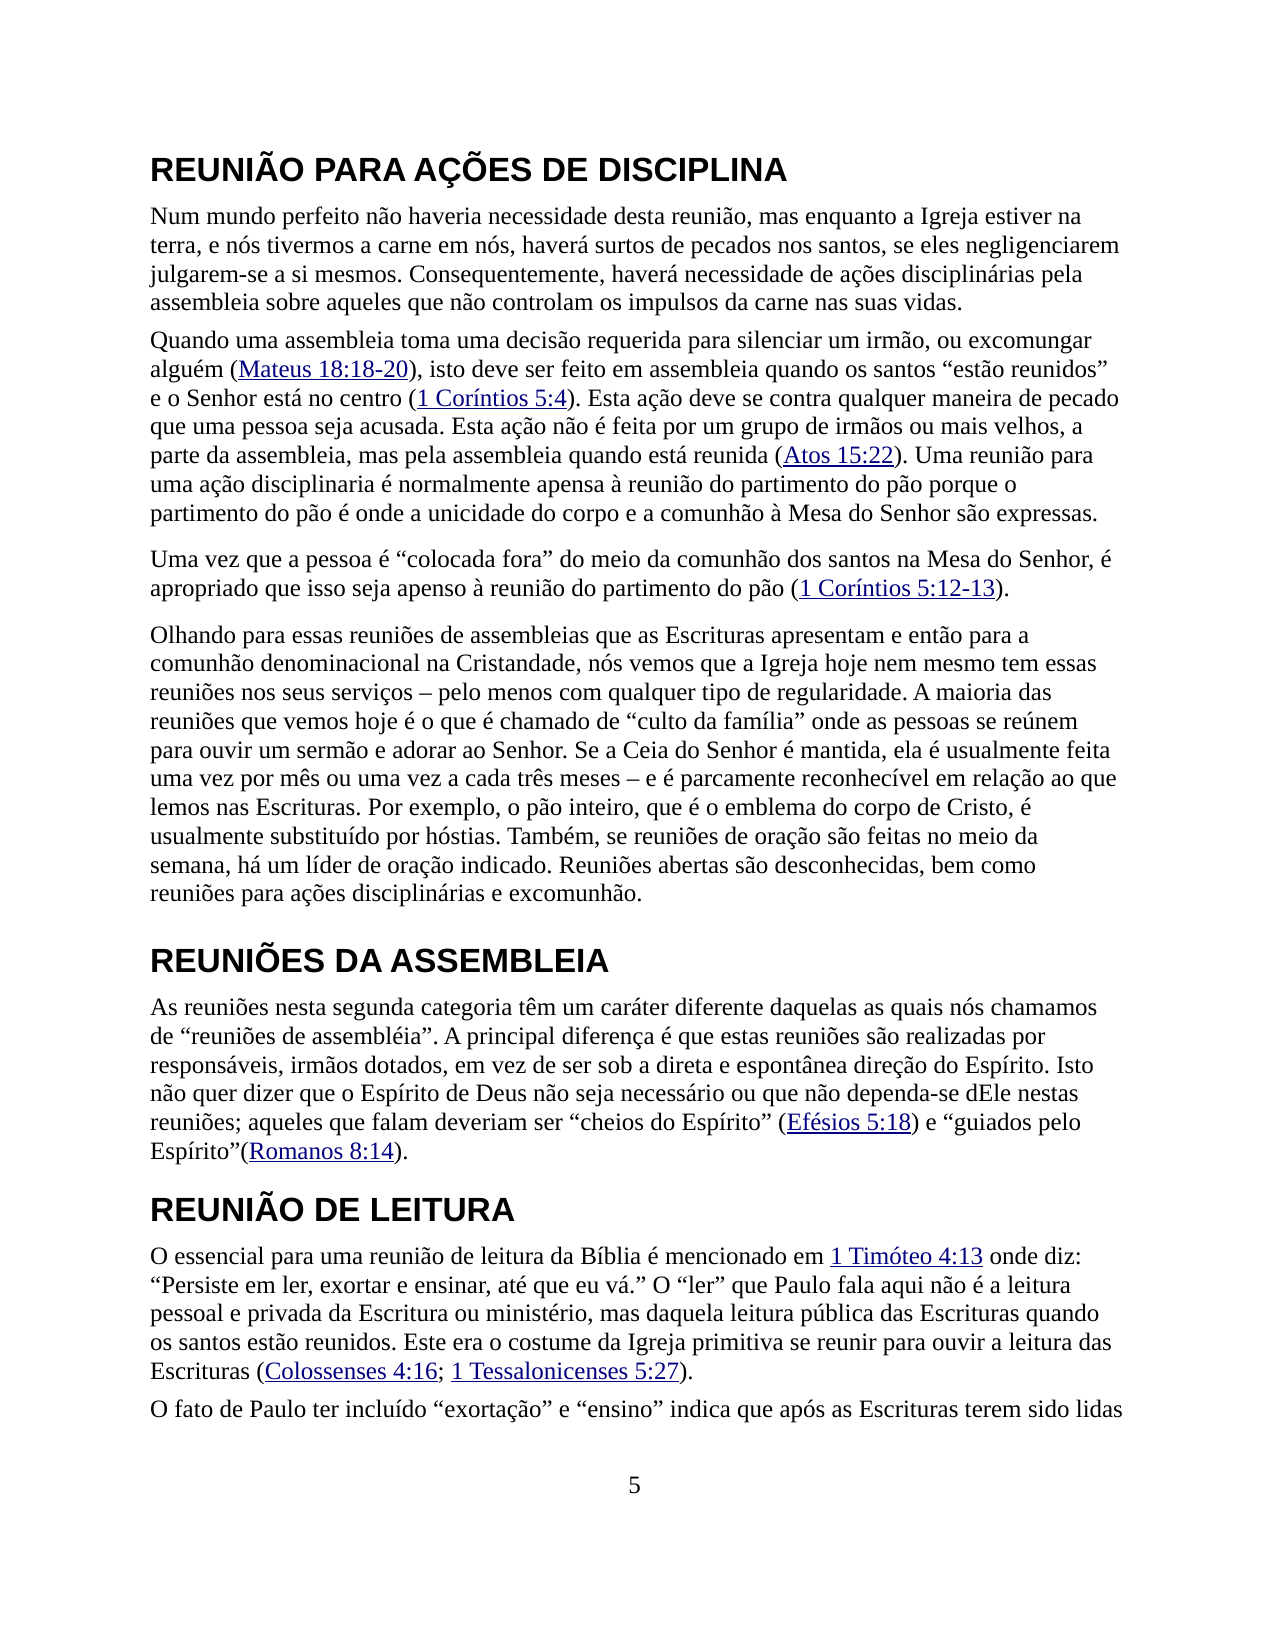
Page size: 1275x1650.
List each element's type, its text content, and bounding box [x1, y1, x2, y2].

text O essencial para uma reunião de leitura da Bíblia é mencionado em 1 Timóteo 4:13 onde diz: “Persiste em ler, exortar e ensinar, até que eu vá.” O “ler” que Paulo fala aqui não é a leitura pessoal e privada da Escritura ou ministério, mas daquela leitura pública das Escrituras quando os santos estão reunidos. Este era o costume da Igreja primitiva se reunir para ouvir a leitura das Escrituras (Colossenses 4:16; 1 Tessalonicenses 5:27). [150, 1241, 1125, 1385]
subtitle REUNIÕES DA ASSEMBLEIA [150, 941, 1125, 980]
text Uma vez que a pessoa é “colocada fora” do meio da comunhão dos santos na Mesa do Senhor, é apropriado que isso seja apenso à reunião do partimento do pão (1 Coríntios 5:12-13). [150, 544, 1125, 602]
subtitle REUNIÃO PARA AÇÕES DE DISCIPLINA [150, 150, 1125, 189]
text O fato de Paulo ter incluído “exortação” e “ensino” indica que após as Escrituras terem sido lidas [150, 1394, 1125, 1422]
text Olhando para essas reuniões de assembleias que as Escrituras apresentam e então para a comunhão denominacional na Cristandade, nós vemos que a Igreja hoje nem mesmo tem essas reuniões nos seus serviços – pelo menos com qualquer tipo de regularidade. A maioria das reuniões que vemos hoje é o que é chamado de “culto da família” onde as pessoas se reúnem para ouvir um sermão e adorar ao Senhor. Se a Ceia do Senhor é mantida, ela é usualmente feita uma vez por mês ou uma vez a cada três meses – e é parcamente reconhecível em relação ao que lemos nas Escrituras. Por exemplo, o pão inteiro, que é o emblema do corpo de Cristo, é usualmente substituído por hóstias. Também, se reuniões de oração são feitas no meio da semana, há um líder de oração indicado. Reuniões abertas são desconhecidas, bem como reuniões para ações disciplinárias e excomunhão. [150, 620, 1125, 907]
text Quando uma assembleia toma uma decisão requerida para silenciar um irmão, ou excomungar alguém (Mateus 18:18-20), isto deve ser feito em assembleia quando os santos “estão reunidos” e o Senhor está no centro (1 Coríntios 5:4). Esta ação deve se contra qualquer maneira de pecado que uma pessoa seja acusada. Esta ação não é feita por um grupo de irmãos ou mais velhos, a parte da assembleia, mas pela assembleia quando está reunida (Atos 15:22). Uma reunião para uma ação disciplinaria é normalmente apensa à reunião do partimento do pão porque o partimento do pão é onde a unicidade do corpo e a comunhão à Mesa do Senhor são expressas. [150, 325, 1125, 526]
subtitle REUNIÃO DE LEITURA [150, 1190, 1125, 1228]
text Num mundo perfeito não haveria necessidade desta reunião, mas enquanto a Igreja estiver na terra, e nós tivermos a carne em nós, haverá surtos de pecados nos santos, se eles negligenciarem julgarem-se a si mesmos. Consequentemente, haverá necessidade de ações disciplinárias pela assembleia sobre aqueles que não controlam os impulsos da carne nas suas vidas. [150, 201, 1125, 316]
text As reuniões nesta segunda categoria têm um caráter diferente daquelas as quais nós chamamos de “reuniões de assembléia”. A principal diferença é que estas reuniões são realizadas por responsáveis, irmãos dotados, em vez de ser sob a direta e espontânea direção do Espírito. Isto não quer dizer que o Espírito de Deus não seja necessário ou que não dependa-se dEle nestas reuniões; aqueles que falam deveriam ser “cheios do Espírito” (Efésios 5:18) e “guiados pelo Espírito”(Romanos 8:14). [150, 992, 1125, 1165]
